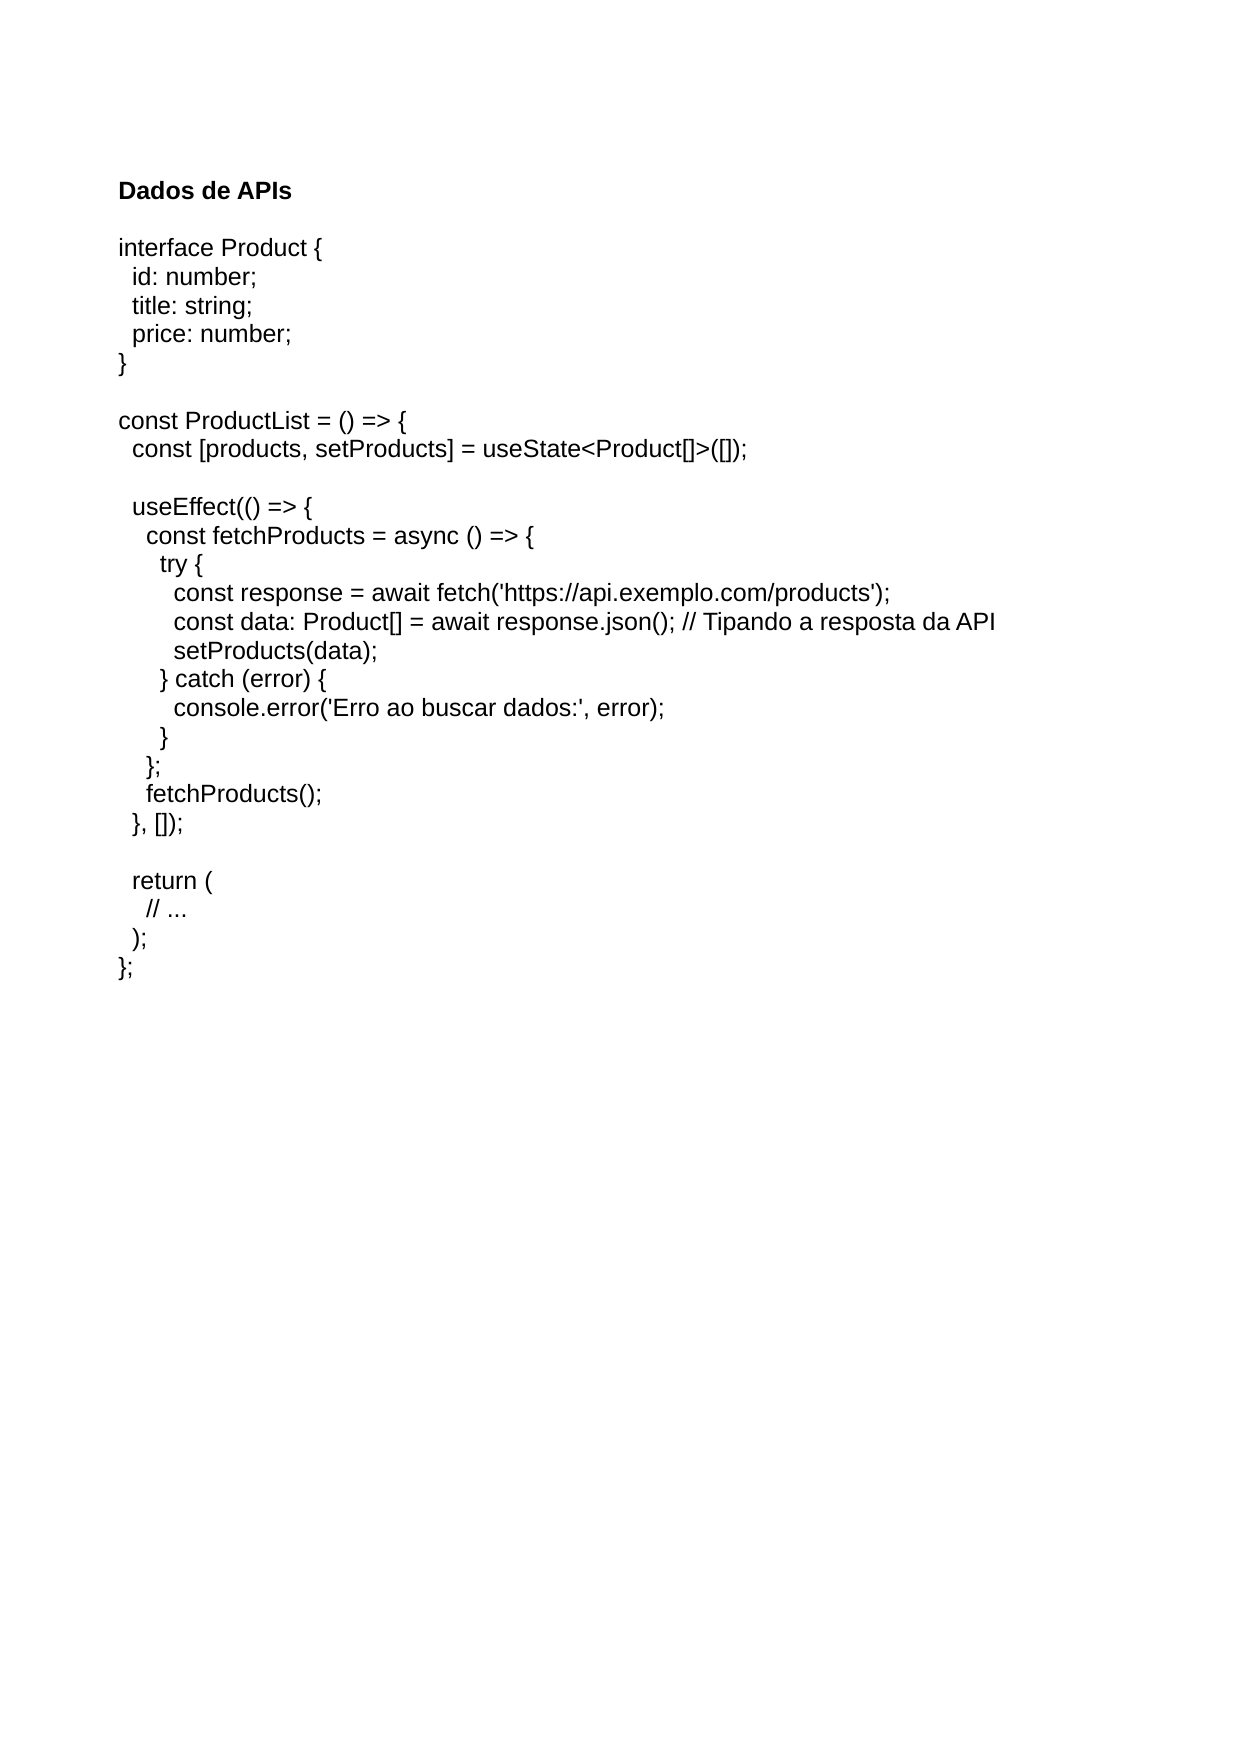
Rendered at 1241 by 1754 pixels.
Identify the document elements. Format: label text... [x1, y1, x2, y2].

text title: string; [118, 291, 1122, 319]
text id: number; [118, 262, 1122, 291]
text } catch (error) { [118, 664, 1122, 693]
text fetchProducts(); [118, 779, 1122, 808]
text ); [118, 923, 1122, 952]
text const ProductList = () => { [118, 406, 1122, 434]
text }; [118, 751, 1122, 779]
text const fetchProducts = async () => { [118, 521, 1122, 549]
text }, []); [118, 808, 1122, 837]
text return ( [118, 866, 1122, 894]
text const data: Product[] = await response.json(); // Tipando a resposta da API [118, 607, 1122, 636]
text } [118, 722, 1122, 751]
text const [products, setProducts] = useState<Product[]>([]); [118, 434, 1122, 463]
text useEffect(() => { [118, 492, 1122, 521]
text interface Product { [118, 233, 1122, 262]
text }; [118, 952, 1122, 981]
text try { [118, 549, 1122, 578]
text const response = await fetch('https://api.exemplo.com/products'); [118, 578, 1122, 607]
text // ... [118, 894, 1122, 923]
text } [118, 348, 1122, 377]
text price: number; [118, 319, 1122, 348]
text Dados de APIs [118, 176, 1122, 204]
text console.error('Erro ao buscar dados:', error); [118, 693, 1122, 722]
text setProducts(data); [118, 636, 1122, 664]
